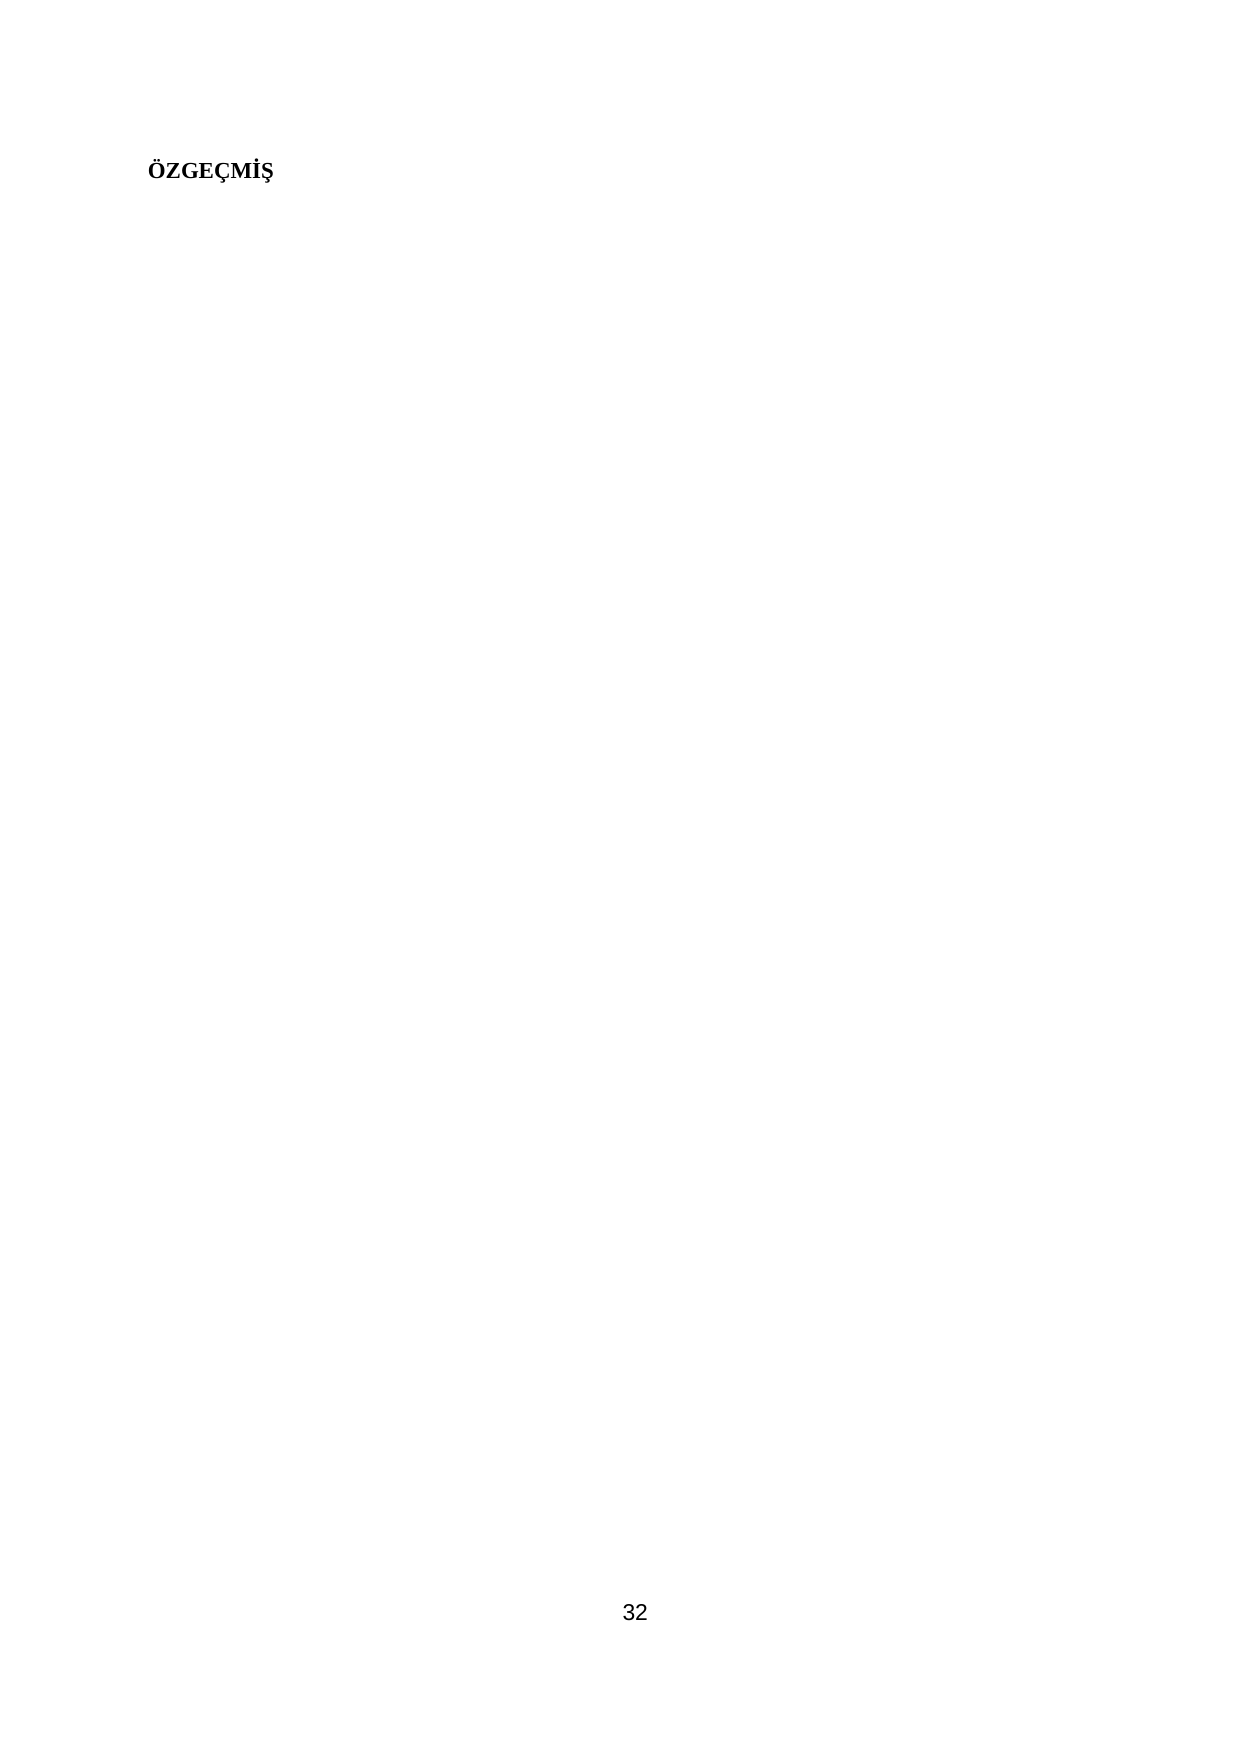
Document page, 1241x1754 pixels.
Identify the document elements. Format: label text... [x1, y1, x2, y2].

text ÖZGEÇMİŞ [148, 158, 1122, 184]
